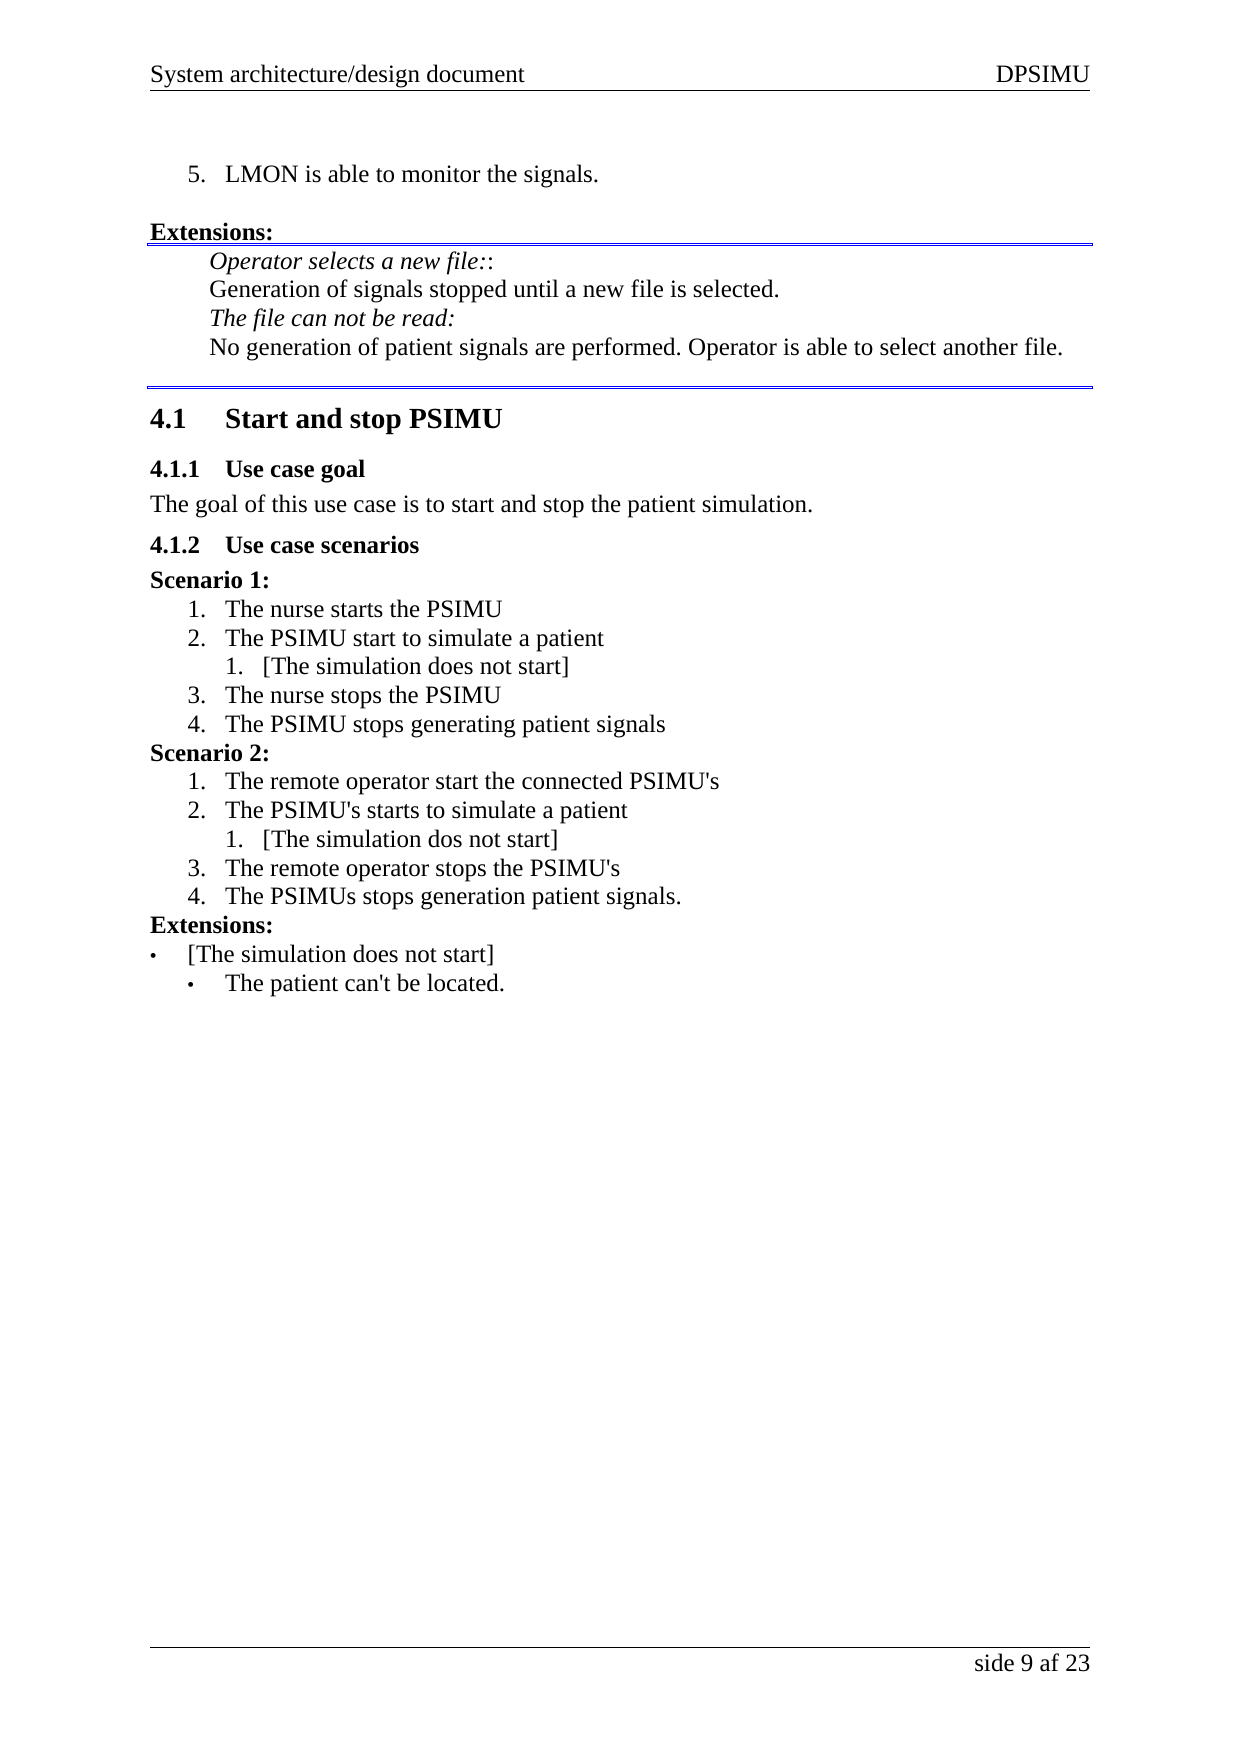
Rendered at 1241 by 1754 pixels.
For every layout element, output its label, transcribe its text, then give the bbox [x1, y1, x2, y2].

subtitle Use case goal [150, 454, 1090, 483]
list [The simulation dos not start] [225, 824, 1090, 853]
text Scenario 1: [150, 565, 1090, 594]
subtitle Use case scenarios [150, 530, 1090, 559]
text Scenario 2: [150, 738, 1090, 766]
text The file can not be read: [150, 303, 1090, 332]
list LMON is able to monitor the signals. [187, 159, 1090, 188]
text Generation of signals stopped until a new file is selected. [209, 274, 1090, 303]
list The PSIMUs stops generation patient signals. [187, 881, 1090, 910]
text Extensions: [150, 910, 1090, 939]
list The PSIMU start to simulate a patient [187, 623, 1090, 651]
list The patient can't be located. [187, 968, 1090, 996]
text Operator selects a new file:: [209, 246, 1090, 274]
text No generation of patient signals are performed. Operator is able to select another file. [150, 332, 1090, 361]
list The PSIMU's starts to simulate a patient [187, 795, 1090, 824]
list The nurse stops the PSIMU [187, 680, 1090, 709]
list [The simulation does not start] [225, 651, 1090, 680]
subtitle Start and stop PSIMU [150, 402, 1090, 435]
text The goal of this use case is to start and stop the patient simulation. [150, 489, 1090, 518]
text Extensions: [150, 217, 1090, 243]
list The remote operator stops the PSIMU's [187, 853, 1090, 881]
list [The simulation does not start] [150, 939, 1090, 968]
list The nurse starts the PSIMU [187, 594, 1090, 623]
list The remote operator start the connected PSIMU's [187, 766, 1090, 795]
list The PSIMU stops generating patient signals [187, 709, 1090, 738]
